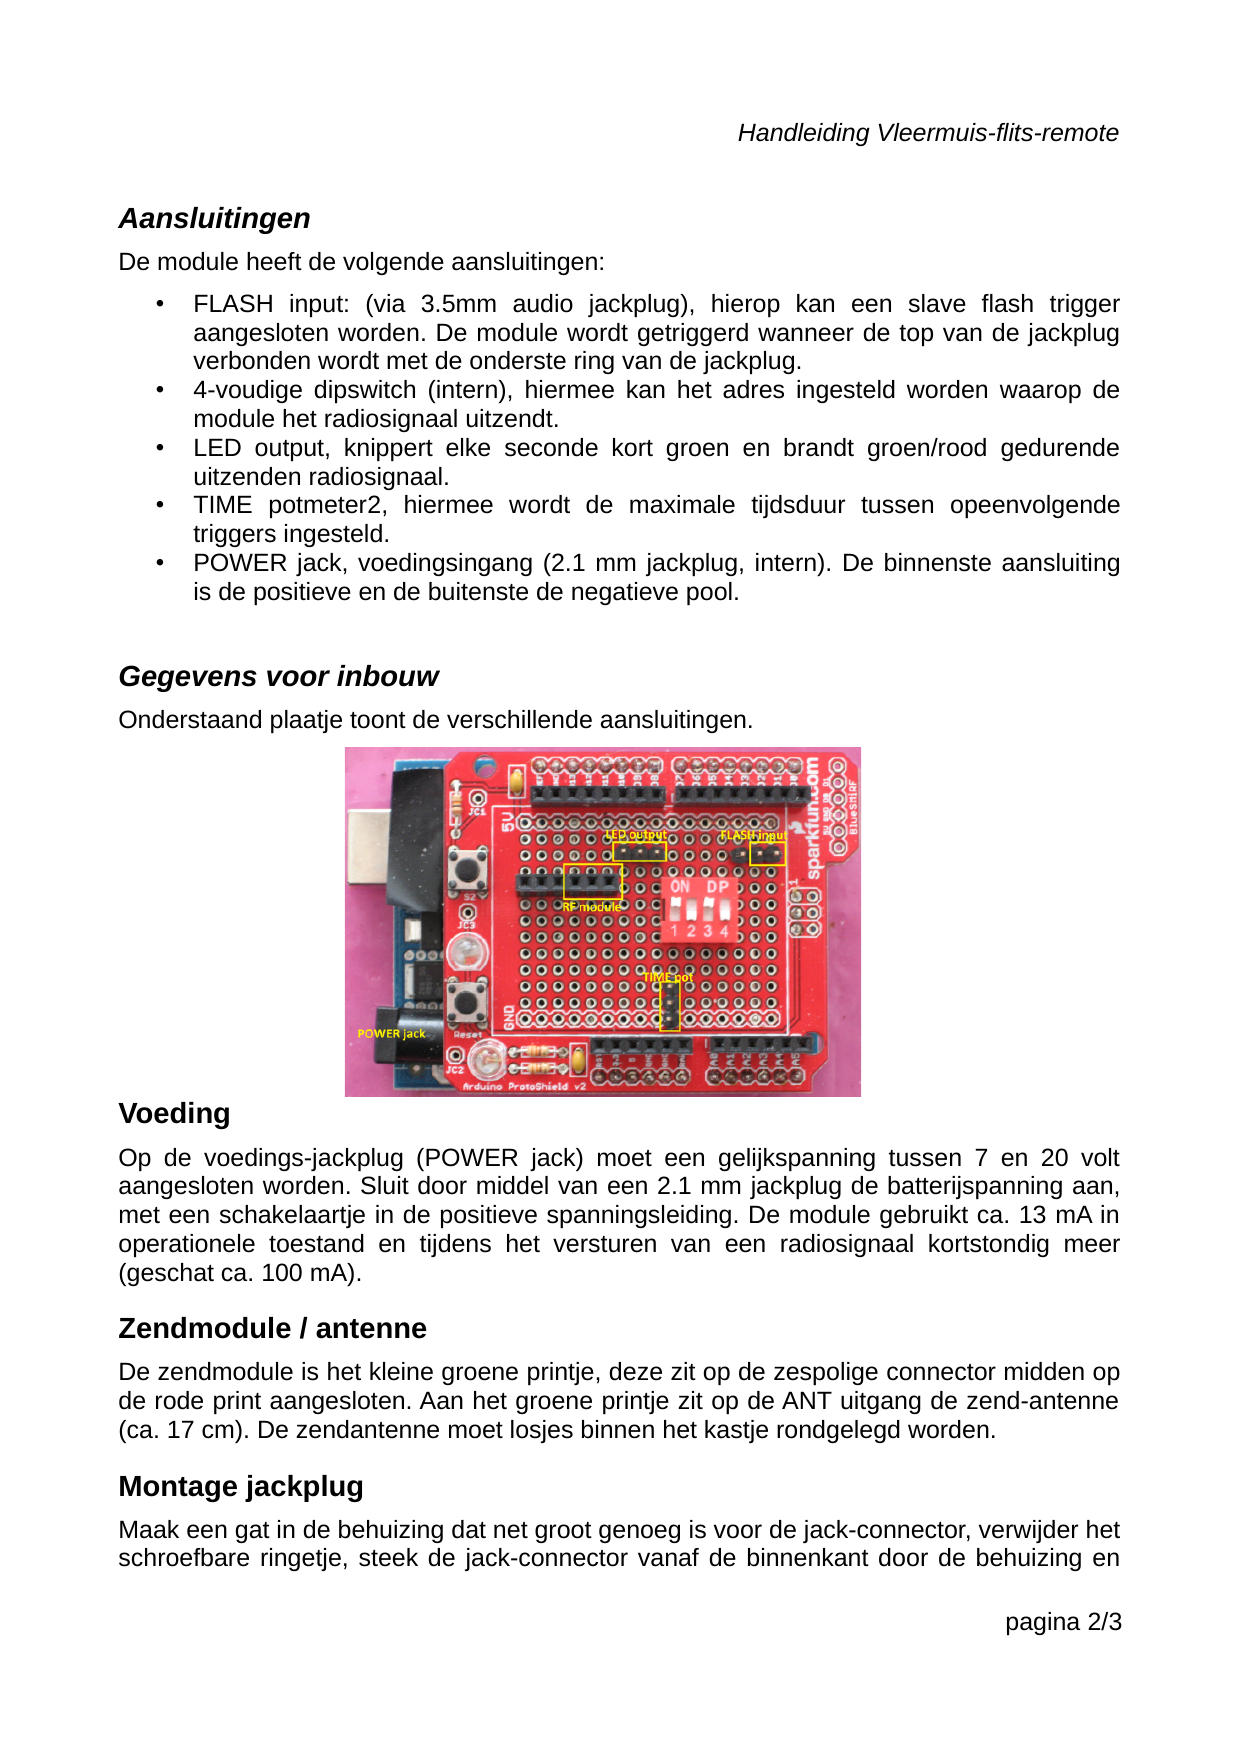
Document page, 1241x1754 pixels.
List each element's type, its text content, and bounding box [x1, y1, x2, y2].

subtitle Gegevens voor inbouw [118, 659, 1122, 693]
subtitle Aansluitingen [118, 201, 1122, 235]
list FLASH input: (via 3.5mm audio jackplug), hierop kan een slave flash trigger aangesloten worden. De module wordt getriggerd wanneer de top van de jackplug verbonden wordt met de onderste ring van de jackplug. [156, 289, 1122, 375]
list POWER jack, voedingsingang (2.1 mm jackplug, intern). De binnenste aansluiting is de positieve en de buitenste de negatieve pool. [156, 548, 1122, 605]
text Onderstaand plaatje toont de verschillende aansluitingen. [118, 705, 1122, 734]
picture [344, 747, 862, 1097]
subtitle Montage jackplug [118, 1469, 1122, 1502]
text De module heeft de volgende aansluitingen: [118, 247, 1122, 276]
text De zendmodule is het kleine groene printje, deze zit op de zespolige connector midden op de rode print aangesloten. Aan het groene printje zit op de ANT uitgang de zend-antenne (ca. 17 cm). De zendantenne moet losjes binnen het kastje rondgelegd worden. [118, 1357, 1122, 1444]
subtitle Zendmodule / antenne [118, 1311, 1122, 1345]
list TIME potmeter3, hiermee wordt de maximale tijdsduur tussen opeenvolgende triggers ingesteld. [156, 490, 1122, 548]
list 4-voudige dipswitch (intern), hiermee kan het adres ingesteld worden waarop de module het radiosignaal uitzendt. [156, 375, 1122, 433]
text Op de voedings-jackplug (POWER jack) moet een gelijkspanning tussen 7 en 20 volt aangesloten worden. Sluit door middel van een 2.1 mm jackplug de batterijspanning aan, met een schakelaartje in de positieve spanningsleiding. De module gebruikt ca. 13 mA in operationele toestand en tijdens het versturen van een radiosignaal kortstondig meer (geschat ca. 100 mA). [118, 1143, 1122, 1286]
text Maak een gat in de behuizing dat net groot genoeg is voor de jack-connector, verwijder het schroefbare ringetje, steek de jack-connector vanaf de binnenkant door de behuizing en [118, 1515, 1122, 1572]
list LED output, knippert elke seconde kort groen en brandt groen/rood gedurende uitzenden radiosignaal. [156, 433, 1122, 490]
subtitle Voeding [118, 771, 1122, 1130]
